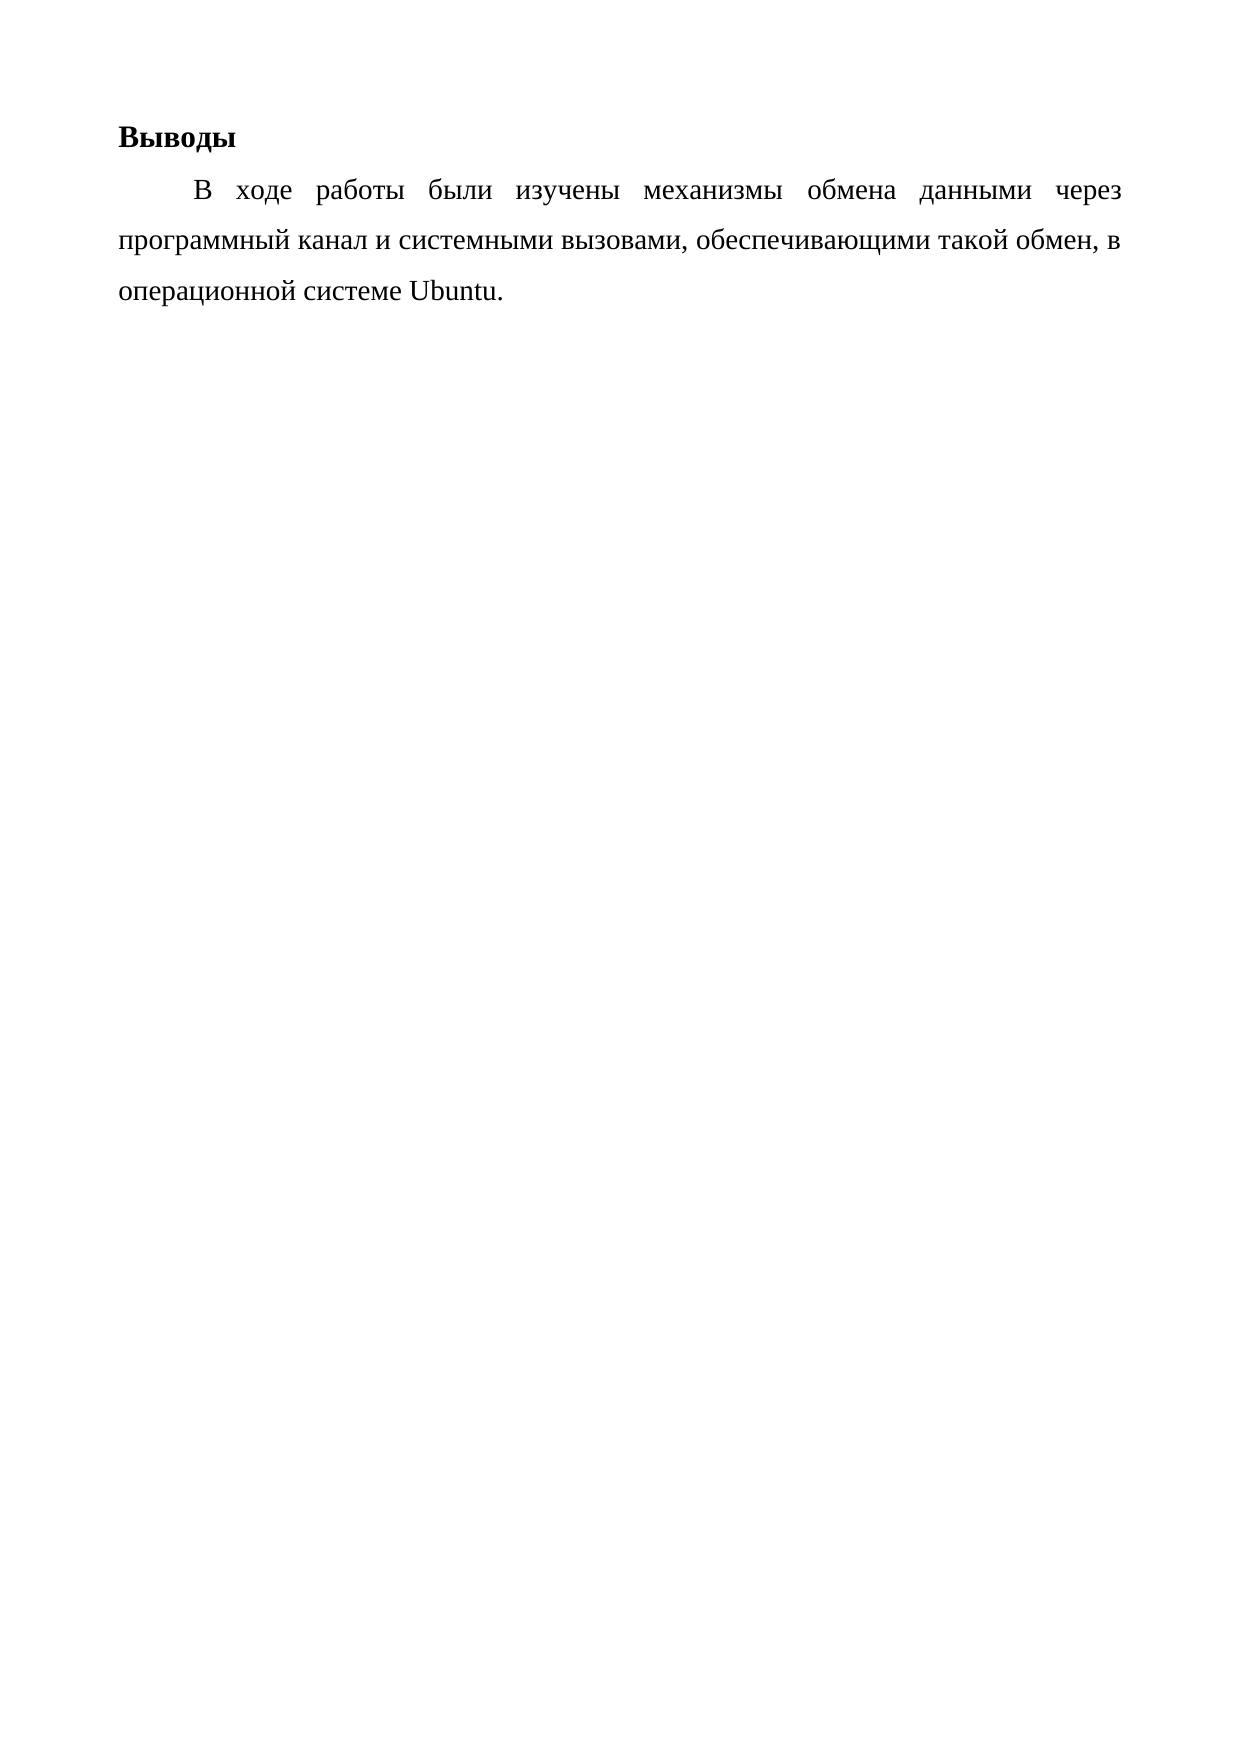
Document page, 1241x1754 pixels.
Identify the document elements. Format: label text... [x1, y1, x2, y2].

text В ходе работы были изучены механизмы обмена данными через программный канал и системными вызовами, обеспечивающими такой обмен, в операционной системе Ubuntu. [118, 172, 1122, 306]
text Выводы [118, 118, 1122, 154]
